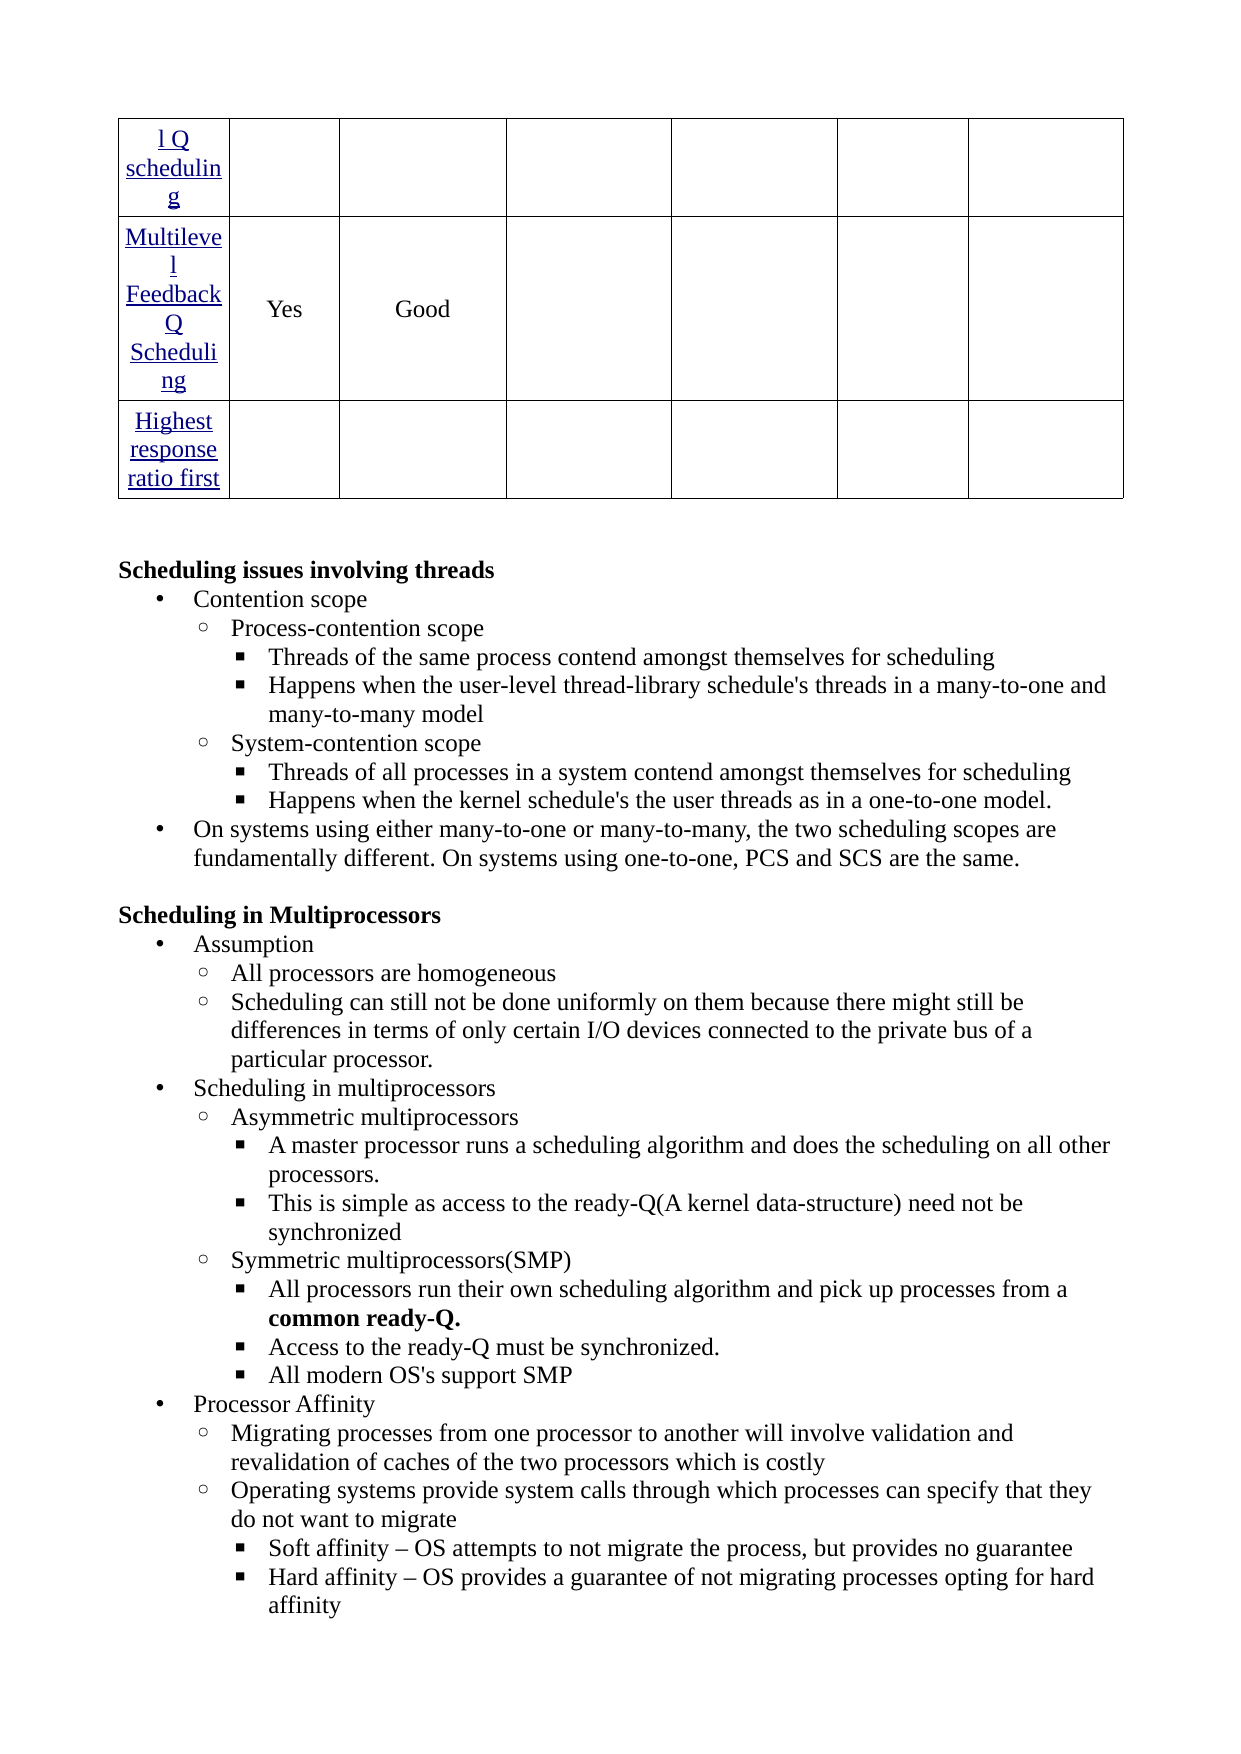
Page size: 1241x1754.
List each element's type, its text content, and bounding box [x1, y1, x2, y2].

table_cell [969, 401, 1123, 498]
list Migrating processes from one processor to another will involve validation and revalidation of caches of the two processors which is costly [193, 1418, 1122, 1475]
list Symmetric multiprocessors(SMP) [193, 1245, 1122, 1274]
list Threads of the same process contend amongst themselves for scheduling [231, 642, 1122, 670]
table_cell [672, 217, 837, 400]
table_cell Good [340, 217, 506, 400]
table_cell [507, 119, 671, 216]
table_cell Highest response ratio first [119, 401, 229, 498]
list On systems using either many-to-one or many-to-many, the two scheduling scopes are fundamentally different. On systems using one-to-one, PCS and SCS are the same. [156, 814, 1122, 872]
list Hard affinity – OS provides a guarantee of not migrating processes opting for hard affinity [231, 1562, 1122, 1619]
table_cell [230, 119, 339, 216]
list System-contention scope [193, 728, 1122, 757]
text Scheduling issues involving threads [118, 555, 1122, 584]
list This is simple as access to the ready-Q(A kernel data-structure) need not be synchronized [231, 1188, 1122, 1245]
list Happens when the kernel schedule's the user threads as in a one-to-one model. [231, 785, 1122, 814]
list Contention scope [156, 584, 1122, 613]
list All processors run their own scheduling algorithm and pick up processes from a common ready-Q. [231, 1274, 1122, 1332]
table_cell [672, 401, 837, 498]
table_cell [838, 401, 968, 498]
table_cell [230, 401, 339, 498]
list Threads of all processes in a system contend amongst themselves for scheduling [231, 757, 1122, 785]
table_cell [838, 217, 968, 400]
list Happens when the user-level thread-library schedule's threads in a many-to-one and many-to-many model [231, 670, 1122, 728]
list Operating systems provide system calls through which processes can specify that they do not want to migrate [193, 1475, 1122, 1533]
table_cell [507, 401, 671, 498]
list Scheduling in multiprocessors [156, 1073, 1122, 1102]
text Scheduling in Multiprocessors [118, 900, 1122, 929]
list All processors are homogeneous [193, 958, 1122, 987]
list Process-contention scope [193, 613, 1122, 642]
list Access to the ready-Q must be synchronized. [231, 1332, 1122, 1360]
table_cell [969, 119, 1123, 216]
list Processor Affinity [156, 1389, 1122, 1418]
table_cell [672, 119, 837, 216]
table_cell [340, 119, 506, 216]
table_cell [838, 119, 968, 216]
table_cell [969, 217, 1123, 400]
list Soft affinity – OS attempts to not migrate the process, but provides no guarantee [231, 1533, 1122, 1562]
table_cell [340, 401, 506, 498]
table_cell Multilevel Feedback Q Scheduling [119, 217, 229, 400]
table_cell l Q scheduling [119, 119, 229, 216]
list Asymmetric multiprocessors [193, 1102, 1122, 1130]
list Assumption [156, 929, 1122, 958]
list A master processor runs a scheduling algorithm and does the scheduling on all other processors. [231, 1130, 1122, 1188]
table_cell Yes [230, 217, 339, 400]
list All modern OS's support SMP [231, 1360, 1122, 1389]
list Scheduling can still not be done uniformly on them because there might still be differences in terms of only certain I/O devices connected to the private bus of a particular processor. [193, 987, 1122, 1073]
table_cell [507, 217, 671, 400]
